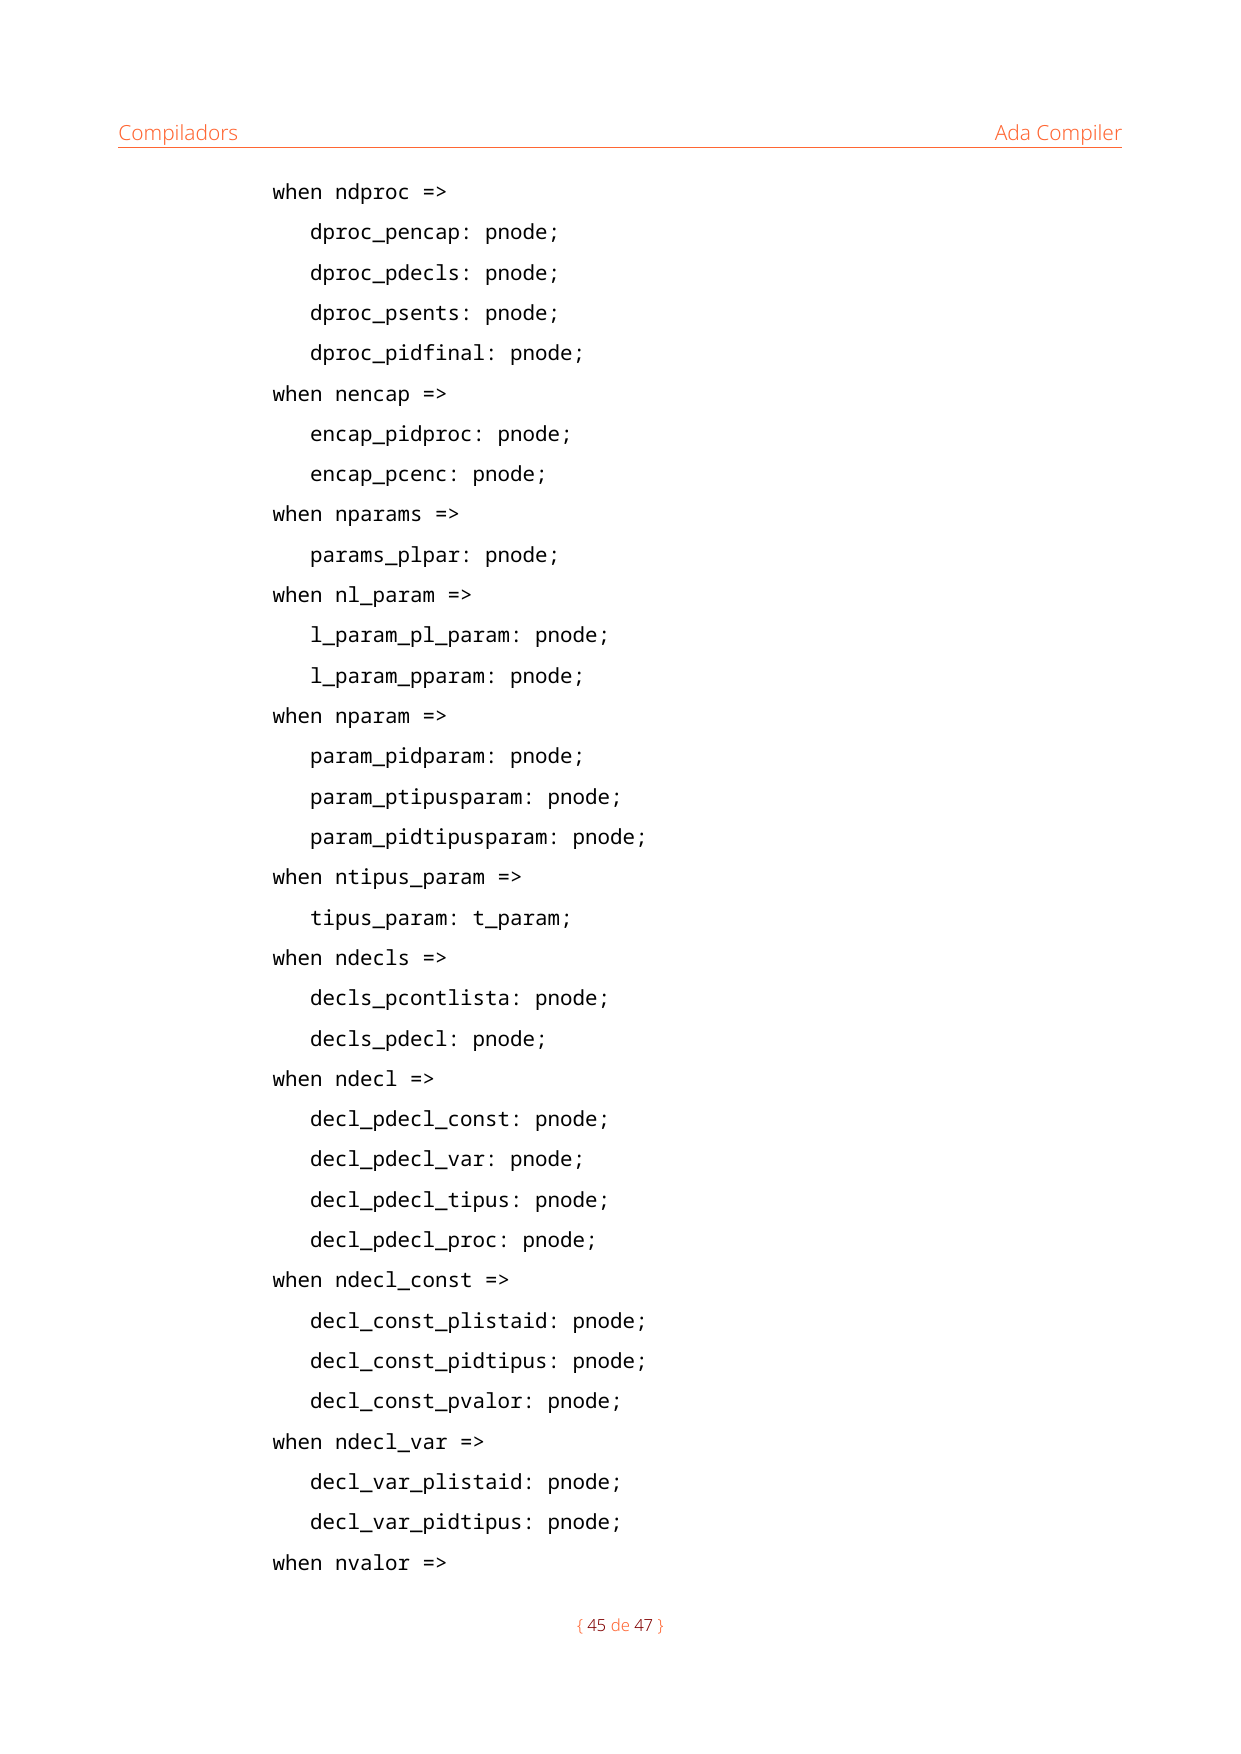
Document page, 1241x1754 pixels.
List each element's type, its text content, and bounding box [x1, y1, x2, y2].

text decl_pdecl_tipus: pnode; [118, 1185, 1122, 1213]
text param_pidtipusparam: pnode; [118, 822, 1122, 851]
text decls_pdecl: pnode; [118, 1024, 1122, 1052]
text when ndecl_var => [118, 1427, 1122, 1455]
text decl_pdecl_var: pnode; [118, 1144, 1122, 1173]
text param_ptipusparam: pnode; [118, 782, 1122, 810]
text param_pidparam: pnode; [118, 741, 1122, 770]
text when nl_param => [118, 580, 1122, 609]
text when nvalor => [118, 1548, 1122, 1576]
text encap_pidproc: pnode; [118, 419, 1122, 447]
text dproc_pidfinal: pnode; [118, 338, 1122, 367]
text params_plpar: pnode; [118, 540, 1122, 568]
text when ndecl_const => [118, 1266, 1122, 1294]
text when nparam => [118, 701, 1122, 729]
text encap_pcenc: pnode; [118, 459, 1122, 488]
text when ndecls => [118, 943, 1122, 971]
text when nencap => [118, 379, 1122, 407]
text dproc_pencap: pnode; [118, 217, 1122, 246]
text decl_pdecl_proc: pnode; [118, 1225, 1122, 1254]
text decl_const_pidtipus: pnode; [118, 1346, 1122, 1374]
text when ndecl => [118, 1064, 1122, 1092]
text l_param_pparam: pnode; [118, 661, 1122, 689]
text decl_pdecl_const: pnode; [118, 1104, 1122, 1133]
text dproc_psents: pnode; [118, 298, 1122, 326]
text decls_pcontlista: pnode; [118, 983, 1122, 1012]
text decl_const_plistaid: pnode; [118, 1306, 1122, 1334]
text decl_var_plistaid: pnode; [118, 1467, 1122, 1496]
text tipus_param: t_param; [118, 903, 1122, 931]
text when ntipus_param => [118, 862, 1122, 891]
text l_param_pl_param: pnode; [118, 621, 1122, 649]
text when ndproc => [118, 177, 1122, 206]
text decl_const_pvalor: pnode; [118, 1386, 1122, 1415]
text when nparams => [118, 499, 1122, 528]
text decl_var_pidtipus: pnode; [118, 1507, 1122, 1536]
text dproc_pdecls: pnode; [118, 258, 1122, 286]
